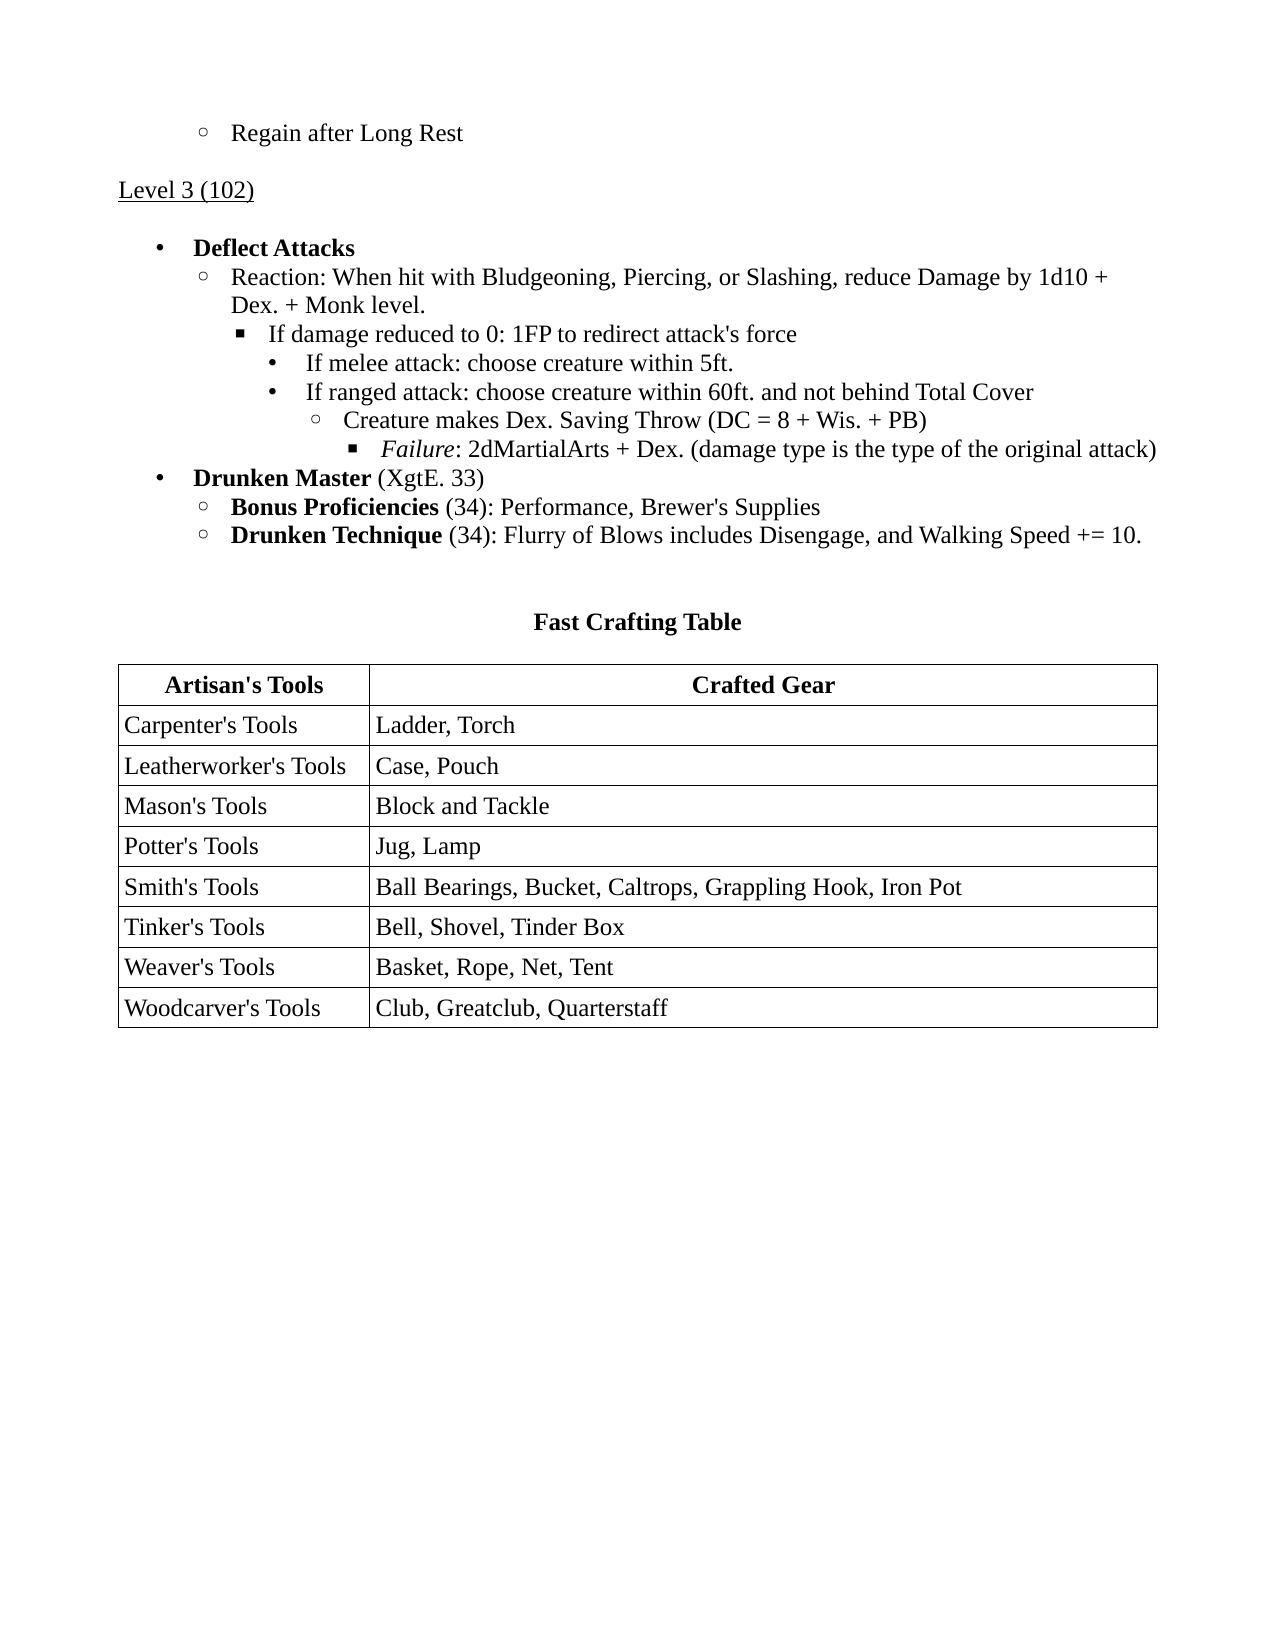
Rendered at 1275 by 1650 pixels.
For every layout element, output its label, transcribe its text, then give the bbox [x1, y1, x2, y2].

list Regain after Long Rest [193, 118, 1157, 147]
table_cell Bell, Shovel, Tinder Box [370, 907, 1157, 947]
table_cell Carpenter's Tools [119, 706, 369, 745]
list Deflect Attacks [156, 233, 1157, 262]
text Fast Crafting Table [118, 607, 1157, 636]
table_header Crafted Gear [370, 665, 1157, 705]
table_cell Woodcarver's Tools [119, 988, 369, 1027]
table_cell Ball Bearings, Bucket, Caltrops, Grappling Hook, Iron Pot [370, 867, 1157, 906]
table_cell Club, Greatclub, Quarterstaff [370, 988, 1157, 1027]
list Drunken Technique (34): Flurry of Blows includes Disengage, and Walking Speed += 10. [193, 521, 1157, 549]
table_cell Block and Tackle [370, 786, 1157, 826]
list If ranged attack: choose creature within 60ft. and not behind Total Cover [268, 377, 1157, 406]
text Level 3 (102) [118, 176, 1157, 204]
list Creature makes Dex. Saving Throw (DC = 8 + Wis. + PB) [306, 406, 1157, 434]
table_cell Jug, Lamp [370, 827, 1157, 866]
table_header Artisan's Tools [119, 665, 369, 705]
list Drunken Master (XgtE. 33) [156, 463, 1157, 492]
table_cell Case, Pouch [370, 746, 1157, 785]
table_cell Basket, Rope, Net, Tent [370, 948, 1157, 987]
table_cell Potter's Tools [119, 827, 369, 866]
table_cell Smith's Tools [119, 867, 369, 906]
list Bonus Proficiencies (34): Performance, Brewer's Supplies [193, 492, 1157, 521]
list If melee attack: choose creature within 5ft. [268, 348, 1157, 377]
table_cell Weaver's Tools [119, 948, 369, 987]
table_cell Ladder, Torch [370, 706, 1157, 745]
list Failure: 2dMartialArts + Dex. (damage type is the type of the original attack) [343, 434, 1157, 463]
list If damage reduced to 0: 1FP to redirect attack's force [231, 319, 1157, 348]
table_cell Leatherworker's Tools [119, 746, 369, 785]
list Reaction: When hit with Bludgeoning, Piercing, or Slashing, reduce Damage by 1d10 + Dex. + Monk level. [193, 262, 1157, 319]
table_cell Mason's Tools [119, 786, 369, 826]
table_cell Tinker's Tools [119, 907, 369, 947]
